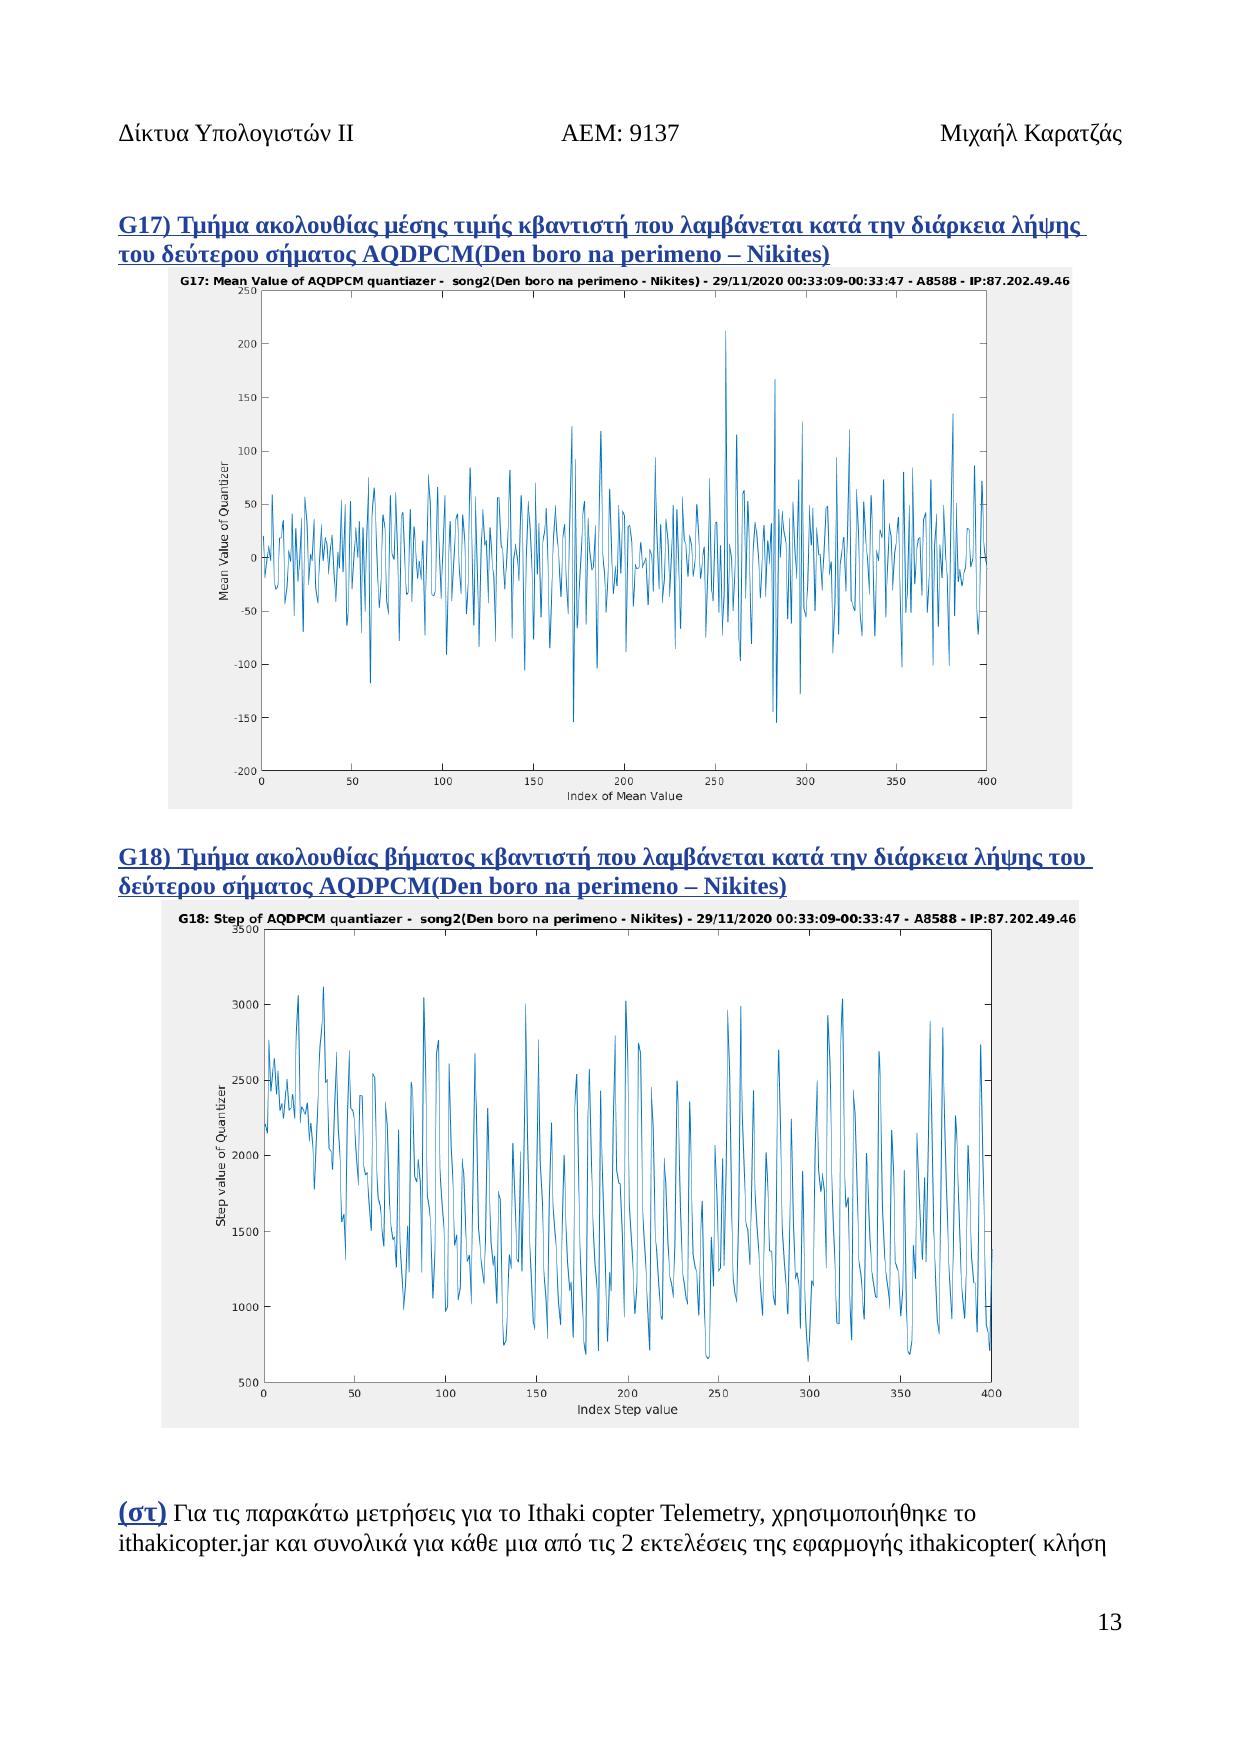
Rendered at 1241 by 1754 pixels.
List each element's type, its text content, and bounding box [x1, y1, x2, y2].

picture [168, 267, 1073, 809]
picture [161, 900, 1079, 1428]
text G18) Τμήμα ακολουθίας βήματος κβαντιστή που λαμβάνεται κατά την διάρκεια λήψης του δεύτερου σήματος AQDPCM(Den boro na perimeno – Nikites) [118, 842, 1122, 900]
text (στ) Για τις παρακάτω μετρήσεις για το Ithaki copter Telemetry, χρησιμοποιήθηκε το ithakicopter.jar και συνολικά για κάθε μια από τις 2 εκτελέσεις της εφαρμογής ithakicopter( κλήση [118, 1494, 1122, 1557]
text G17) Τμήμα ακολουθίας μέσης τιμής κβαντιστή που λαμβάνεται κατά την διάρκεια λήψης του δεύτερου σήματος AQDPCM(Den boro na perimeno – Nikites) [118, 210, 1122, 267]
